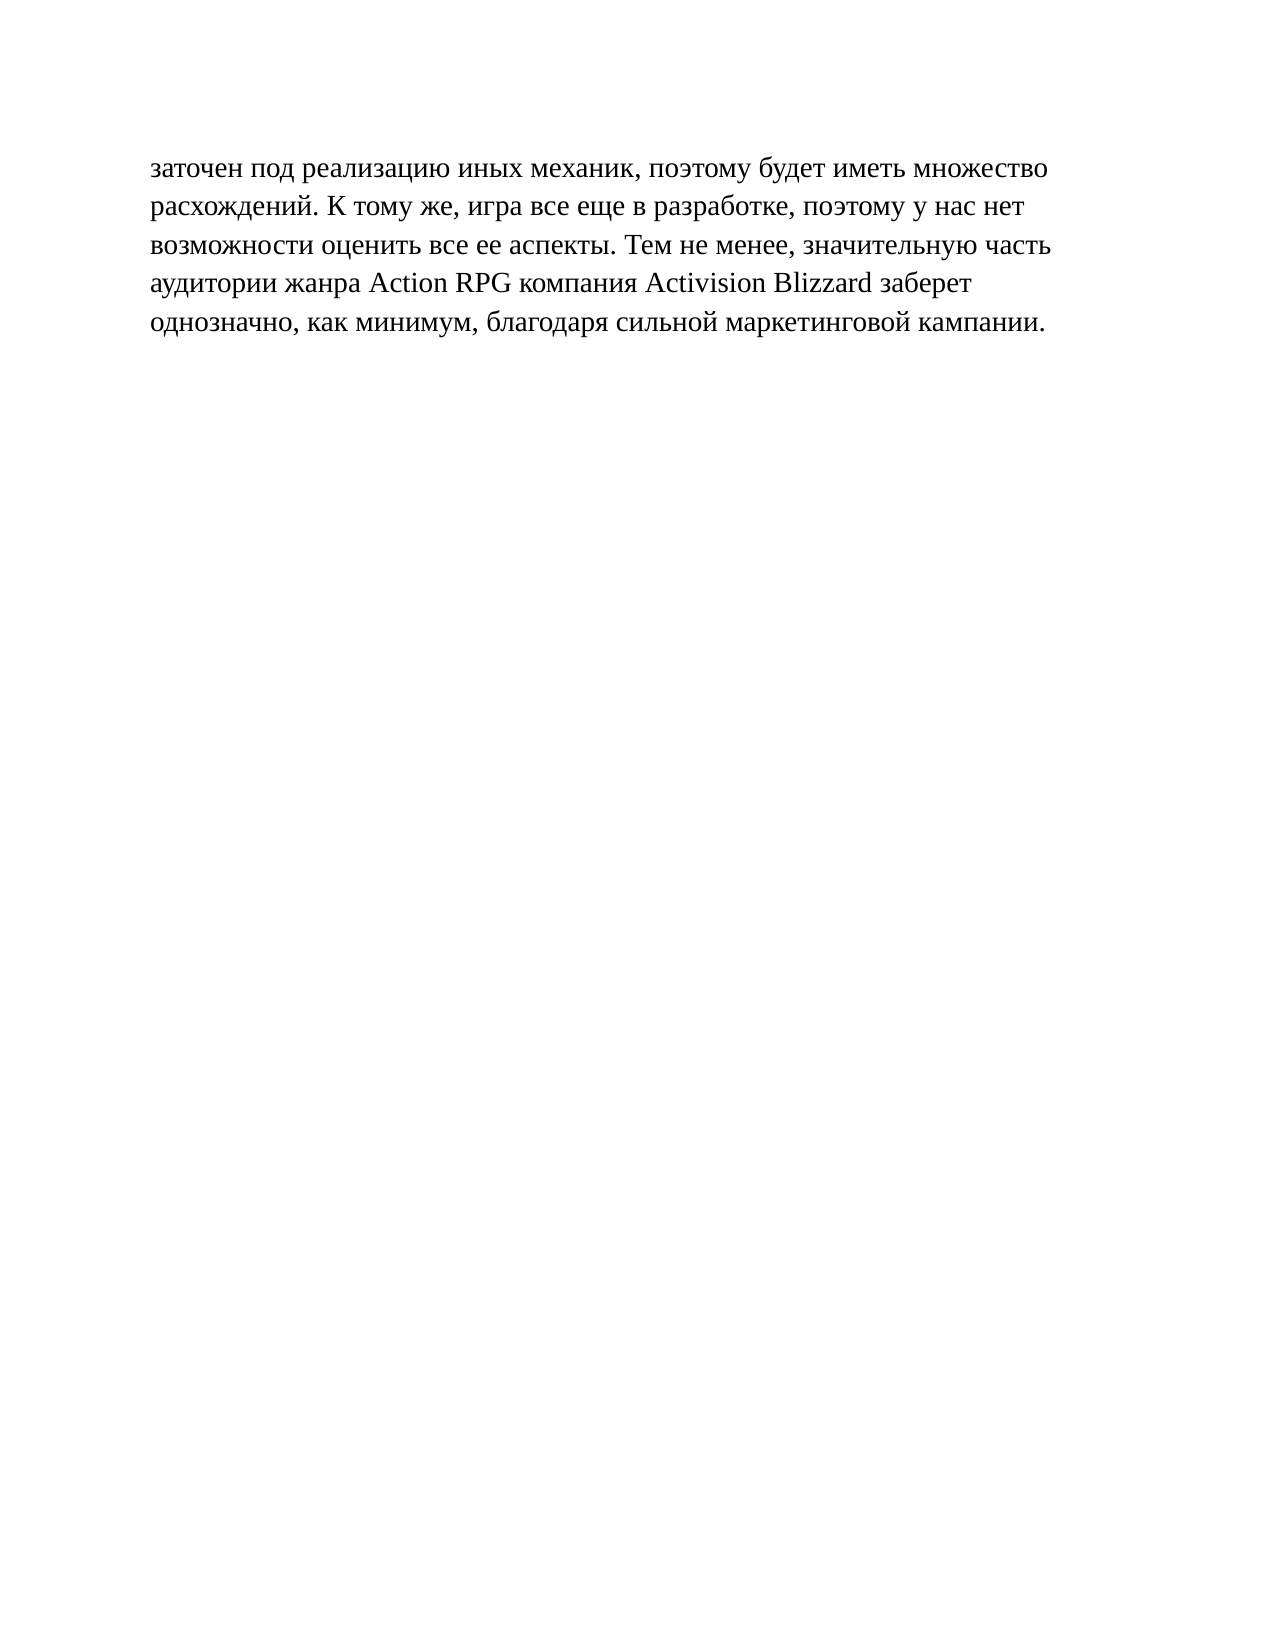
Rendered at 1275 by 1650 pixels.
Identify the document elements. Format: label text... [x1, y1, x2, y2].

text заточен под реализацию иных механик, поэтому будет иметь множество расхождений. К тому же, игра все еще в разработке, поэтому у нас нет возможности оценить все ее аспекты. Тем не менее, значительную часть аудитории жанра Action RPG компания Activision Blizzard заберет однозначно, как минимум, благодаря сильной маркетинговой кампании. [150, 150, 1125, 338]
